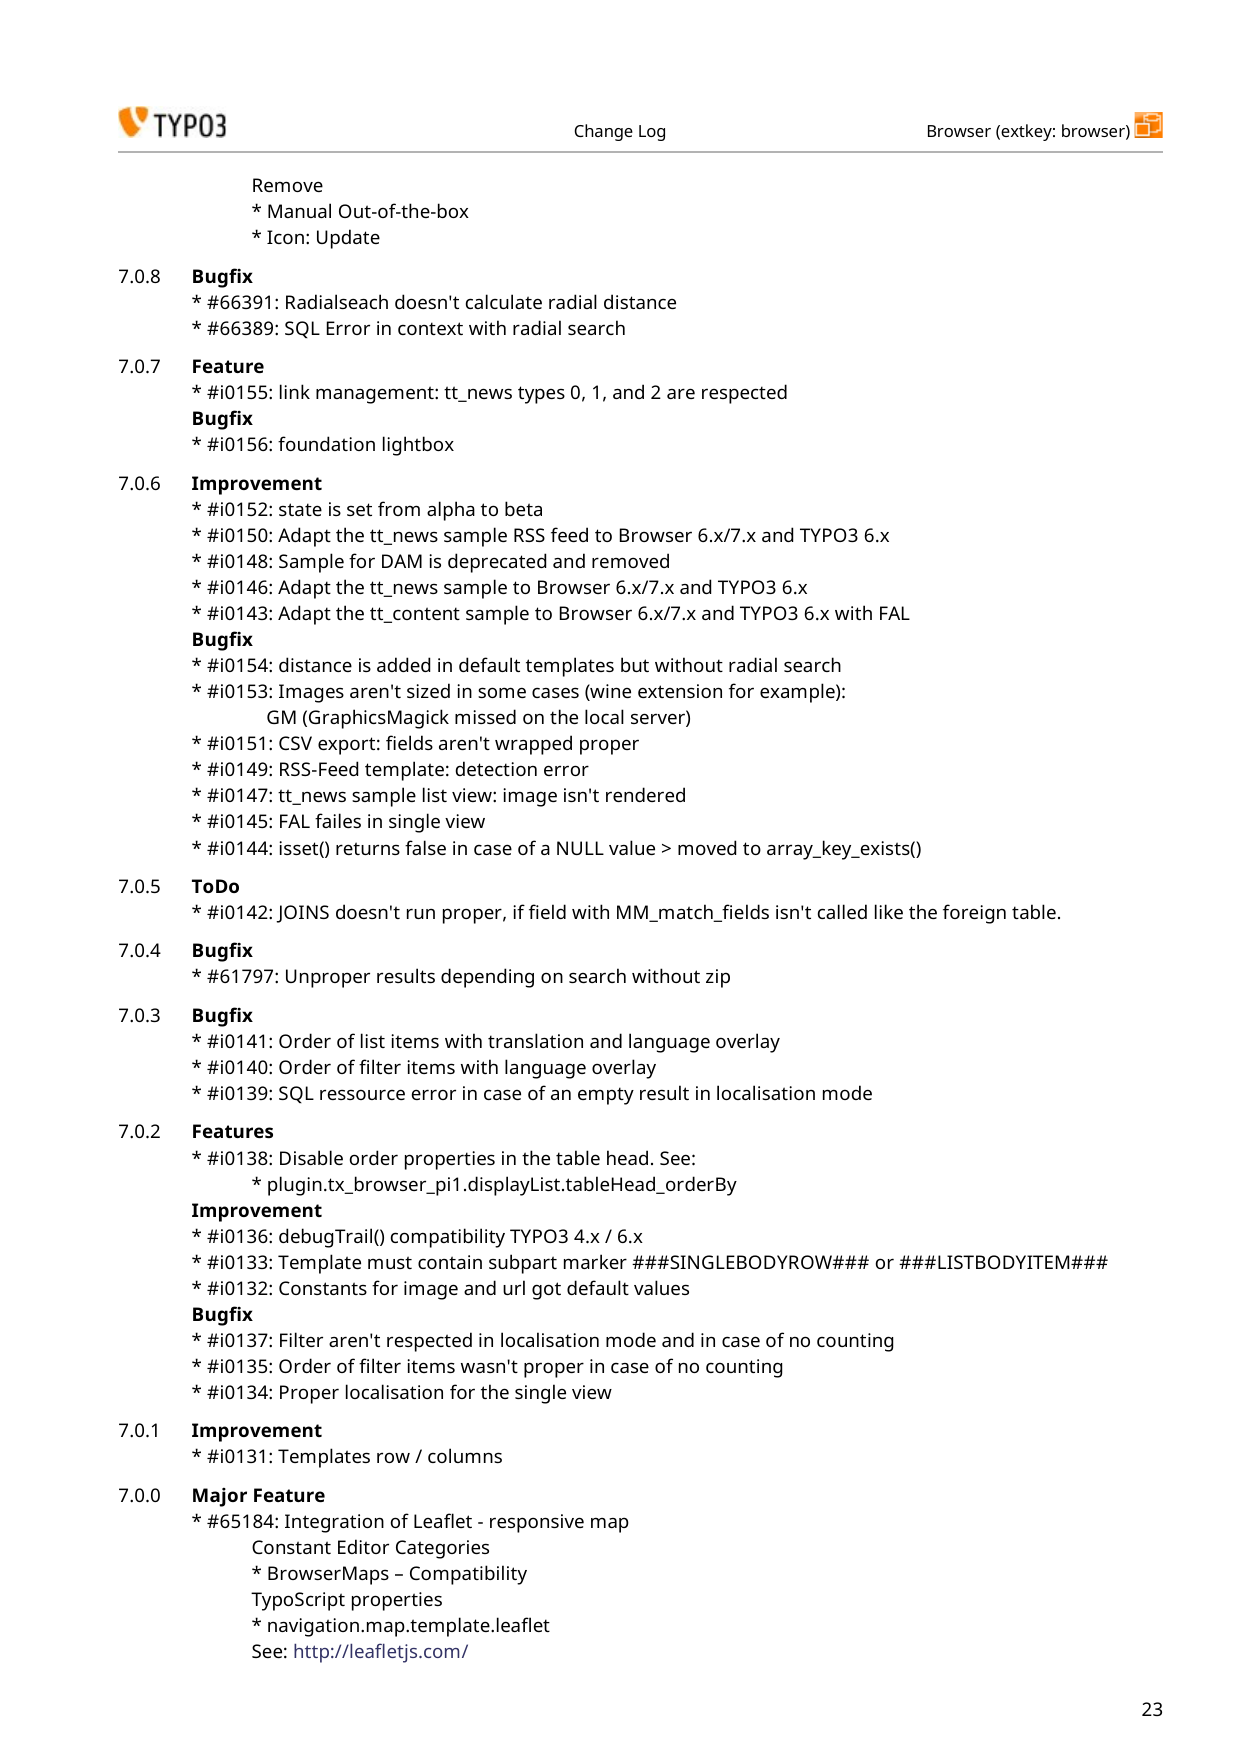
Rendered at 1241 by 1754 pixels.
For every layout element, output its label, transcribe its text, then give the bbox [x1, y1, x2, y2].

text 7.0.4 Bugfix * #61797: Unproper results depending on search without zip [118, 937, 1163, 989]
text 7.0.2 Features * #i0138: Disable order properties in the table head. See: * plugin.tx_browser_pi1.displayList.tableHead_orderBy Improvement * #i0136: debugTrail() compatibility TYPO3 4.x / 6.x * #i0133: Template must contain subpart marker ###SINGLEBODYROW### or ###LISTBODYITEM### * #i0132: Constants for image and url got default values Bugfix * #i0137: Filter aren't respected in localisation mode and in case of no counting * #i0135: Order of filter items wasn't proper in case of no counting * #i0134: Proper localisation for the single view [118, 1118, 1163, 1405]
text Remove * Manual Out-of-the-box * Icon: Update [118, 172, 1163, 250]
picture [1134, 112, 1163, 138]
text 7.0.7 Feature * #i0155: link management: tt_news types 0, 1, and 2 are respected Bugfix * #i0156: foundation lightbox [118, 353, 1163, 457]
text 7.0.3 Bugfix * #i0141: Order of list items with translation and language overlay * #i0140: Order of filter items with language overlay * #i0139: SQL ressource error in case of an empty result in localisation mode [118, 1002, 1163, 1106]
text 7.0.5 ToDo * #i0142: JOINS doesn't run proper, if field with MM_match_fields isn't called like the foreign table. [118, 873, 1163, 925]
text 7.0.8 Bugfix * #66391: Radialseach doesn't calculate radial distance * #66389: SQL Error in context with radial search [118, 263, 1163, 341]
picture [118, 106, 227, 138]
text 7.0.6 Improvement * #i0152: state is set from alpha to beta * #i0150: Adapt the tt_news sample RSS feed to Browser 6.x/7.x and TYPO3 6.x * #i0148: Sample for DAM is deprecated and removed * #i0146: Adapt the tt_news sample to Browser 6.x/7.x and TYPO3 6.x * #i0143: Adapt the tt_content sample to Browser 6.x/7.x and TYPO3 6.x with FAL Bugfix * #i0154: distance is added in default templates but without radial search * #i0153: Images aren't sized in some cases (wine extension for example): GM (GraphicsMagick missed on the local server) * #i0151: CSV export: fields aren't wrapped proper * #i0149: RSS-Feed template: detection error * #i0147: tt_news sample list view: image isn't rendered * #i0145: FAL failes in single view * #i0144: isset() returns false in case of a NULL value > moved to array_key_exists() [118, 470, 1163, 860]
text 7.0.0 Major Feature * #65184: Integration of Leaflet - responsive map Constant Editor Categories * BrowserMaps – Compatibility TypoScript properties * navigation.map.template.leaflet See: http://leafletjs.com/ [118, 1482, 1163, 1664]
text 7.0.1 Improvement * #i0131: Templates row / columns [118, 1417, 1163, 1469]
